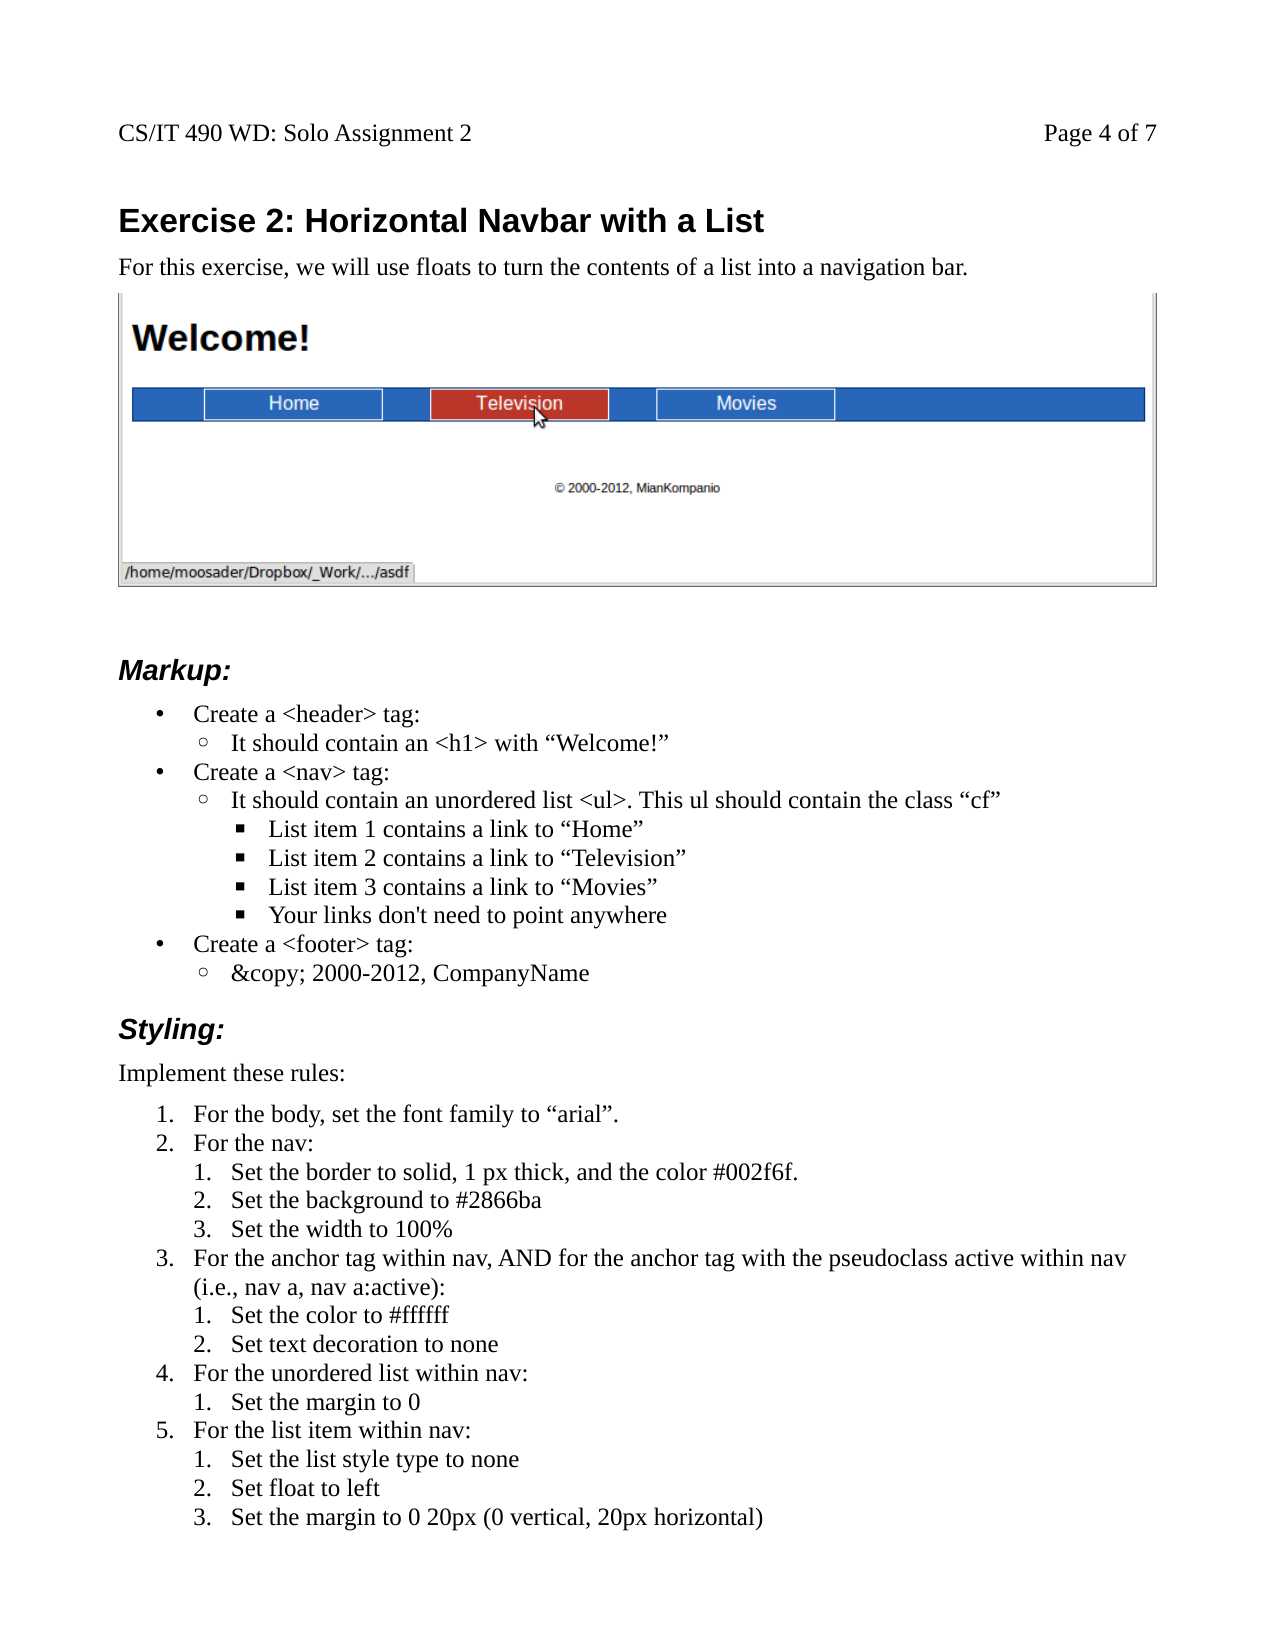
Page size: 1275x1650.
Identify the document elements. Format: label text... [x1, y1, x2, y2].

text For this exercise, we will use floats to turn the contents of a list into a navigation bar. [118, 252, 1157, 281]
list List item 3 contains a link to “Movies” [231, 872, 1157, 901]
list Set the width to 100% [193, 1214, 1157, 1243]
list Set the margin to 0 20px (0 vertical, 20px horizontal) [193, 1502, 1157, 1530]
list Set text decoration to none [193, 1329, 1157, 1358]
list For the nav: [156, 1128, 1157, 1157]
subtitle Markup: [118, 653, 1157, 687]
list Create a <footer> tag: [156, 929, 1157, 958]
list For the unordered list within nav: [156, 1358, 1157, 1387]
list It should contain an unordered list <ul>. This ul should contain the class “cf” [193, 786, 1157, 814]
list Set the list style type to none [193, 1444, 1157, 1473]
list It should contain an <h1> with “Welcome!” [193, 728, 1157, 757]
list Create a <header> tag: [156, 699, 1157, 728]
text Implement these rules: [118, 1058, 1157, 1087]
list &copy; 2000-2012, CompanyName [193, 958, 1157, 987]
list For the anchor tag within nav, AND for the anchor tag with the pseudoclass active within nav (i.e., nav a, nav a:active): [156, 1243, 1157, 1300]
list List item 2 contains a link to “Television” [231, 843, 1157, 872]
subtitle Exercise 2: Horizontal Navbar with a List [118, 201, 1157, 240]
list Set float to left [193, 1473, 1157, 1502]
list Set the border to solid, 1 px thick, and the color #002f6f. [193, 1157, 1157, 1185]
list Your links don't need to point anywhere [231, 901, 1157, 929]
list Set the color to #ffffff [193, 1300, 1157, 1329]
list For the body, set the font family to “arial”. [156, 1099, 1157, 1128]
list Create a <nav> tag: [156, 757, 1157, 786]
list For the list item within nav: [156, 1415, 1157, 1444]
list List item 1 contains a link to “Home” [231, 814, 1157, 843]
picture [118, 293, 1157, 587]
list Set the background to #2866ba [193, 1185, 1157, 1214]
subtitle Styling: [118, 1012, 1157, 1045]
list Set the margin to 0 [193, 1387, 1157, 1415]
